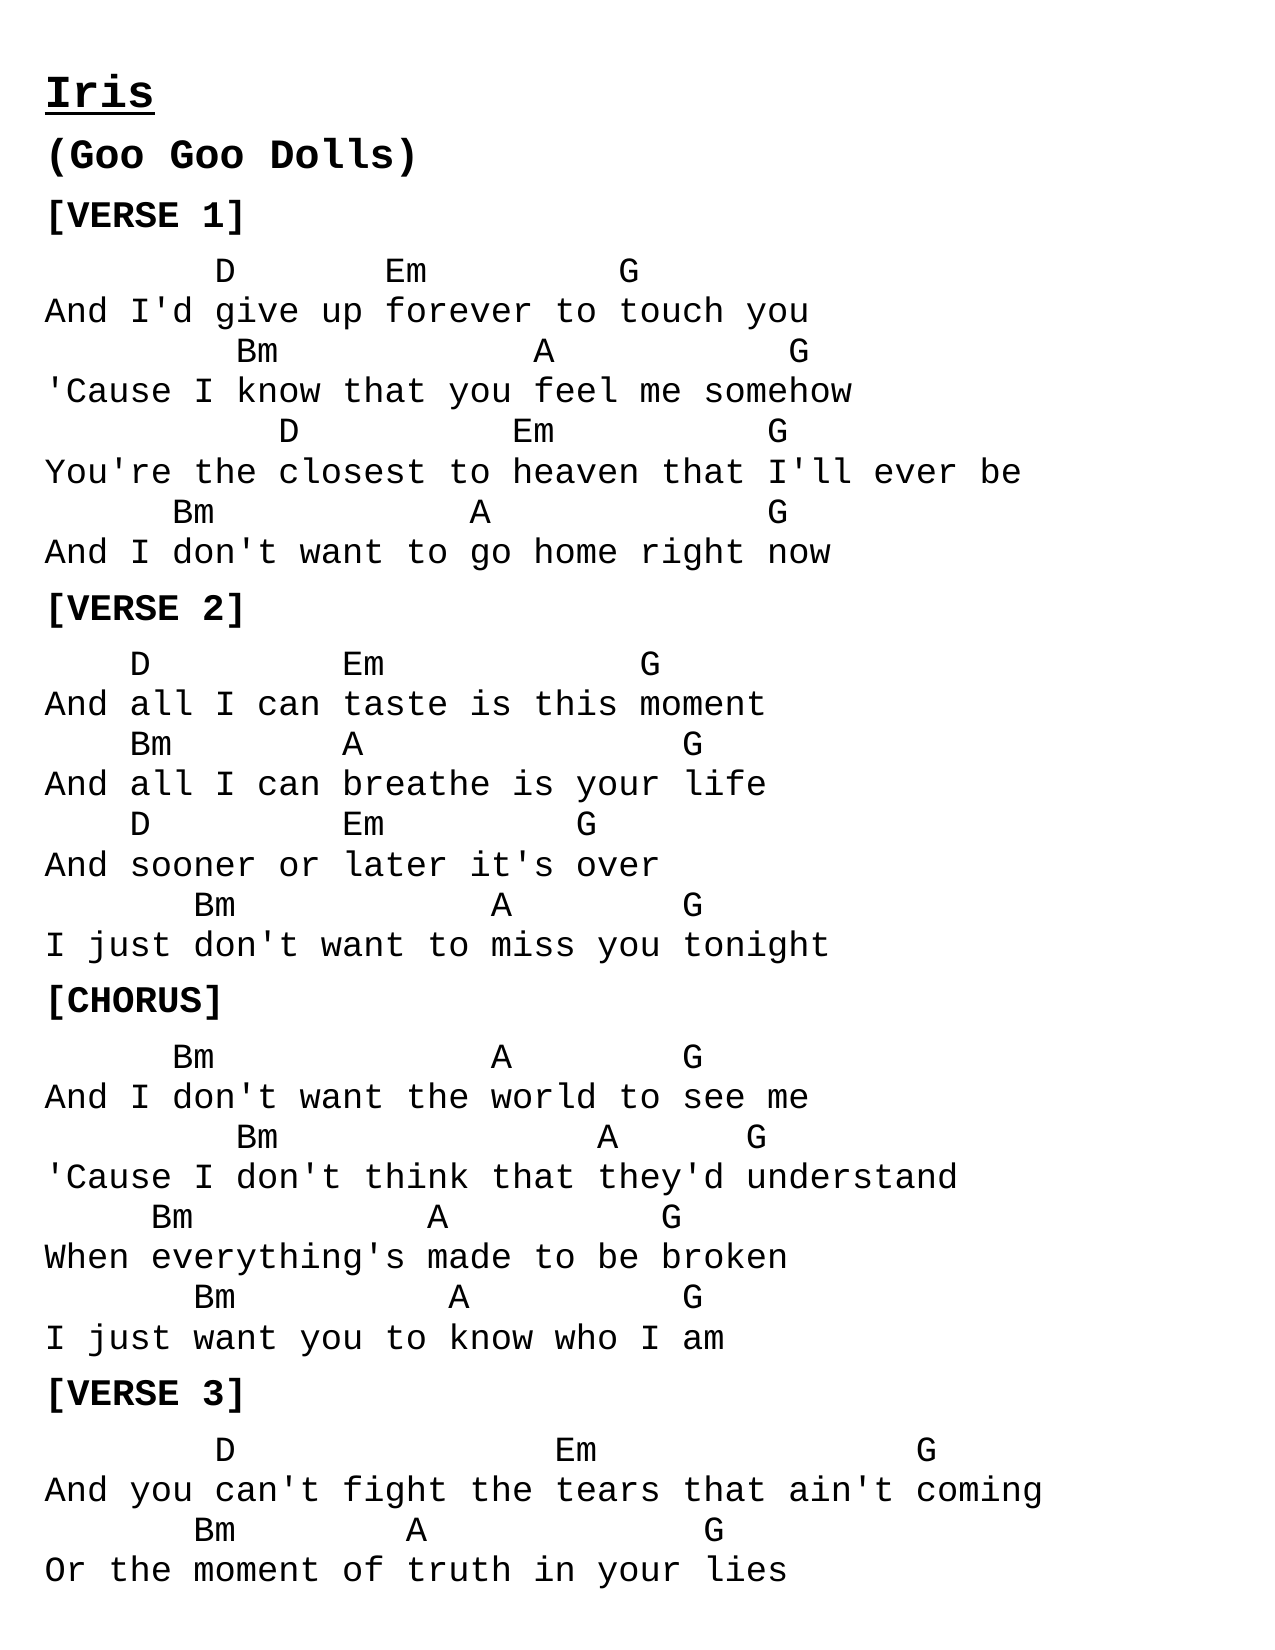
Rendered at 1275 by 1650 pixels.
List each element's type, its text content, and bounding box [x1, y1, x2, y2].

text You're the closest to heaven that I'll ever be [44, 453, 1231, 494]
text And you can't fight the tears that ain't coming [44, 1472, 1231, 1512]
text D Em G [44, 646, 1231, 686]
text D Em G [44, 253, 1231, 293]
text Bm A G [44, 887, 1231, 927]
text And I'd give up forever to touch you [44, 293, 1231, 333]
text And I don't want the world to see me [44, 1079, 1231, 1119]
text Bm A G [44, 1039, 1231, 1079]
text Bm A G [44, 1279, 1231, 1319]
text When everything's made to be broken [44, 1239, 1231, 1279]
text D Em G [44, 1432, 1231, 1472]
text Bm A G [44, 1119, 1231, 1159]
text Bm A G [44, 494, 1231, 534]
text And all I can breathe is your life [44, 766, 1231, 806]
subtitle [VERSE 1] [44, 196, 1231, 238]
text Bm A G [44, 1199, 1231, 1239]
text 'Cause I don't think that they'd understand [44, 1159, 1231, 1199]
text And sooner or later it's over [44, 846, 1231, 887]
text And I don't want to go home right now [44, 534, 1231, 574]
subtitle (Goo Goo Dolls) [44, 134, 1231, 181]
text 'Cause I know that you feel me somehow [44, 373, 1231, 413]
subtitle Iris [44, 69, 1231, 121]
text Bm A G [44, 1512, 1231, 1552]
subtitle [CHORUS] [44, 982, 1231, 1024]
text And all I can taste is this moment [44, 686, 1231, 726]
text D Em G [44, 806, 1231, 846]
subtitle [VERSE 3] [44, 1374, 1231, 1417]
text Bm A G [44, 333, 1231, 373]
text Bm A G [44, 726, 1231, 766]
text I just want you to know who I am [44, 1319, 1231, 1360]
text D Em G [44, 413, 1231, 453]
subtitle [VERSE 2] [44, 589, 1231, 631]
text Or the moment of truth in your lies [44, 1552, 1231, 1592]
text I just don't want to miss you tonight [44, 927, 1231, 967]
